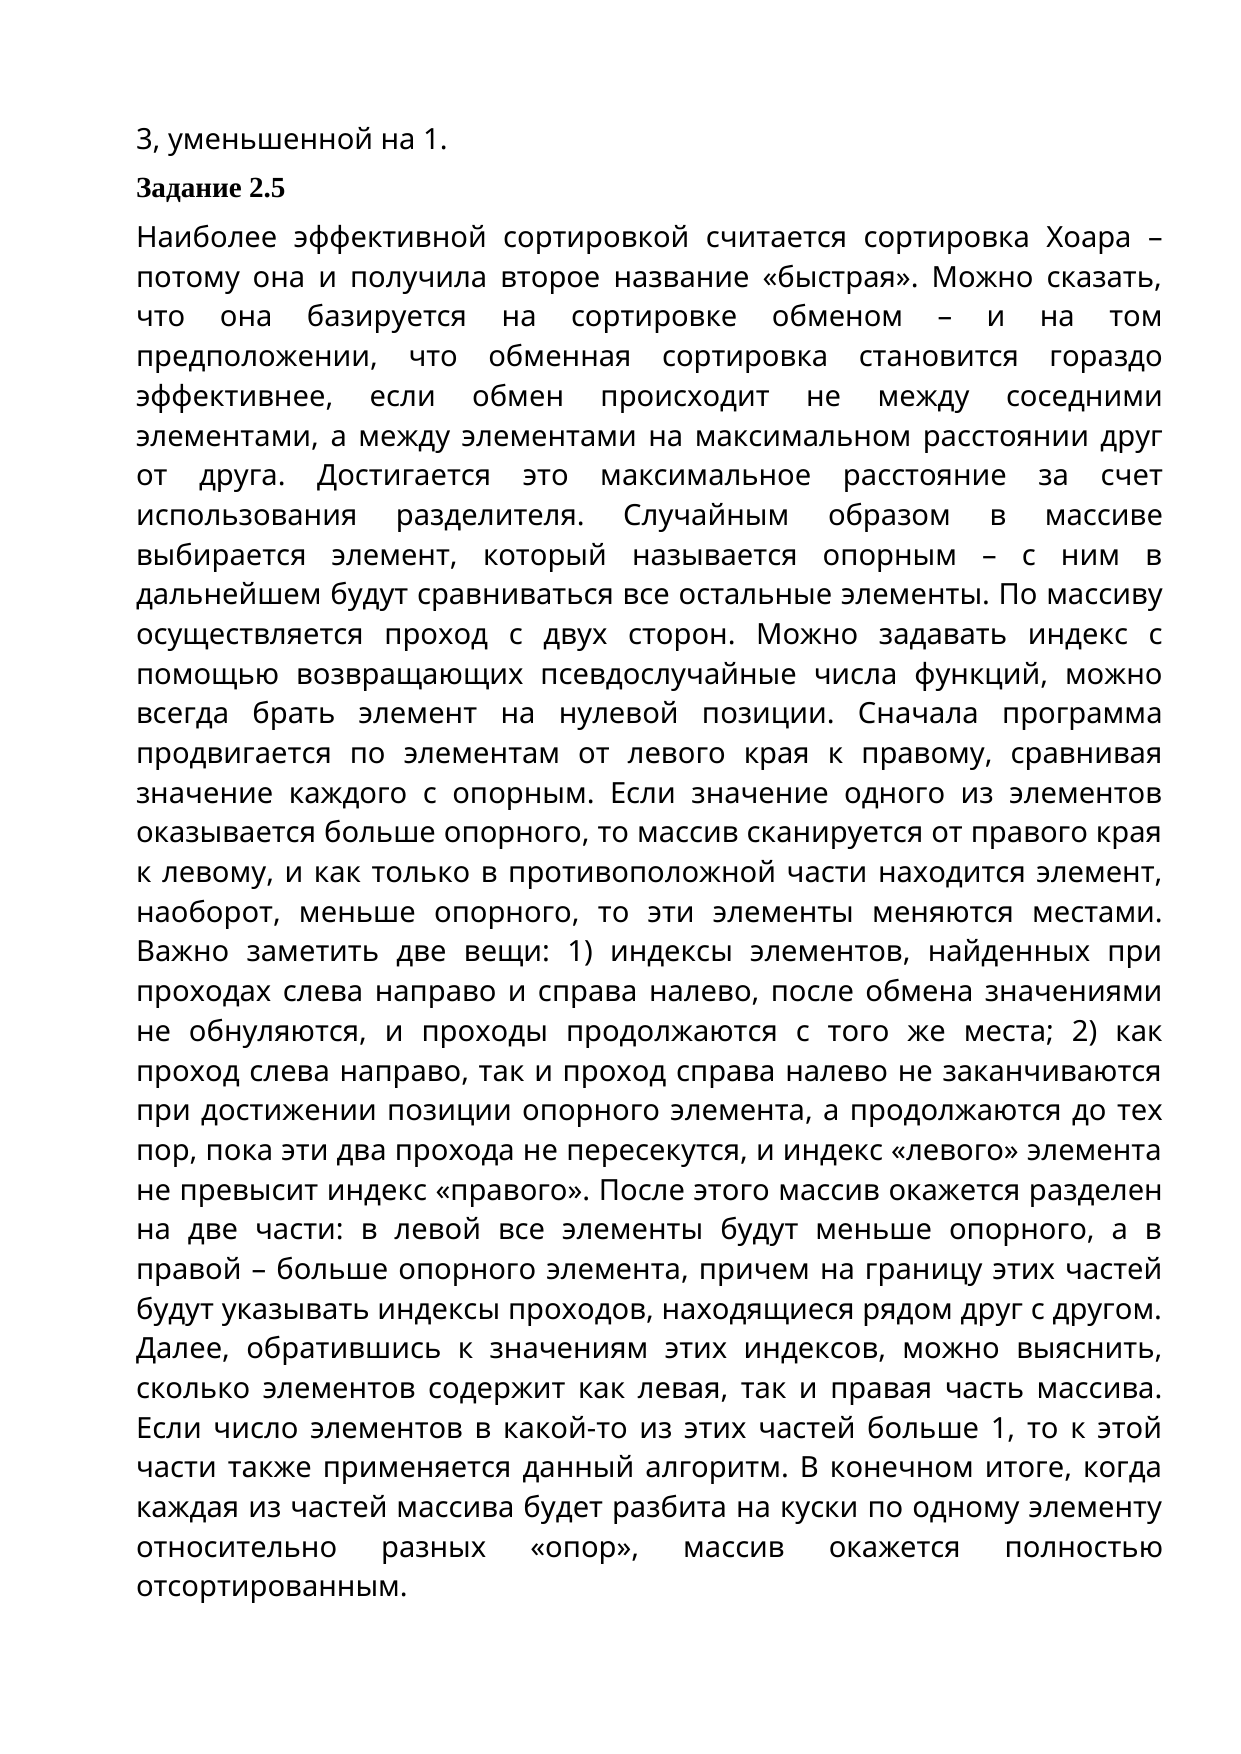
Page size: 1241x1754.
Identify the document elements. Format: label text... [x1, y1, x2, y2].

text Наиболее эффективной сортировкой считается сортировка Хоара – потому она и получила второе название «быстрая». Можно сказать, что она базируется на сортировке обменом – и на том предположении, что обменная сортировка становится гораздо эффективнее, если обмен происходит не между соседними элементами, а между элементами на максимальном расстоянии друг от друга. Достигается это максимальное расстояние за счет использования разделителя. Случайным образом в массиве выбирается элемент, который называется опорным – с ним в дальнейшем будут сравниваться все остальные элементы. По массиву осуществляется проход с двух сторон. Можно задавать индекс с помощью возвращающих псевдослучайные числа функций, можно всегда брать элемент на нулевой позиции. Сначала программа продвигается по элементам от левого края к правому, сравнивая значение каждого с опорным. Если значение одного из элементов оказывается больше опорного, то массив сканируется от правого края к левому, и как только в противоположной части находится элемент, наоборот, меньше опорного, то эти элементы меняются местами. Важно заметить две вещи: 1) индексы элементов, найденных при проходах слева направо и справа налево, после обмена значениями не обнуляются, и проходы продолжаются с того же места; 2) как проход слева направо, так и проход справа налево не заканчиваются при достижении позиции опорного элемента, а продолжаются до тех пор, пока эти два прохода не пересекутся, и индекс «левого» элемента не превысит индекс «правого». После этого массив окажется разделен на две части: в левой все элементы будут меньше опорного, а в правой – больше опорного элемента, причем на границу этих частей будут указывать индексы проходов, находящиеся рядом друг с другом. Далее, обратившись к значениям этих индексов, можно выяснить, сколько элементов содержит как левая, так и правая часть массива. Если число элементов в какой-то из этих частей больше 1, то к этой части также применяется данный алгоритм. В конечном итоге, когда каждая из частей массива будет разбита на куски по одному элементу относительно разных «опор», массив окажется полностью отсортированным. [136, 216, 1163, 1605]
text Существуют разные подходы к выбору шага для этой сортировки. Сам Шелл изначально предлагал шаг в половину длины массива, после каждого пробега уменьшающийся вдвое. Есть подход, где шаг выбирается как максимально возможное (не большее длины массива) число Фибоначчи. Оптимальной считается полученная эмпирически (не имеющая задающей ее формулы) последовательность Марцина Циура (первые числа – 1, 4, 10, 23, 57, 132). Мы остановимся на последовательности Дональда Кута, который вычисляет шаги так: ht = 1; ht-1 = 3ht + 1. Общее количество пробегов t в таком случае равно , то есть целой части логарифма длины массива по основанию 3, уменьшенной на 1. [136, 118, 1163, 158]
subtitle Задание 2.5 [136, 170, 1163, 204]
